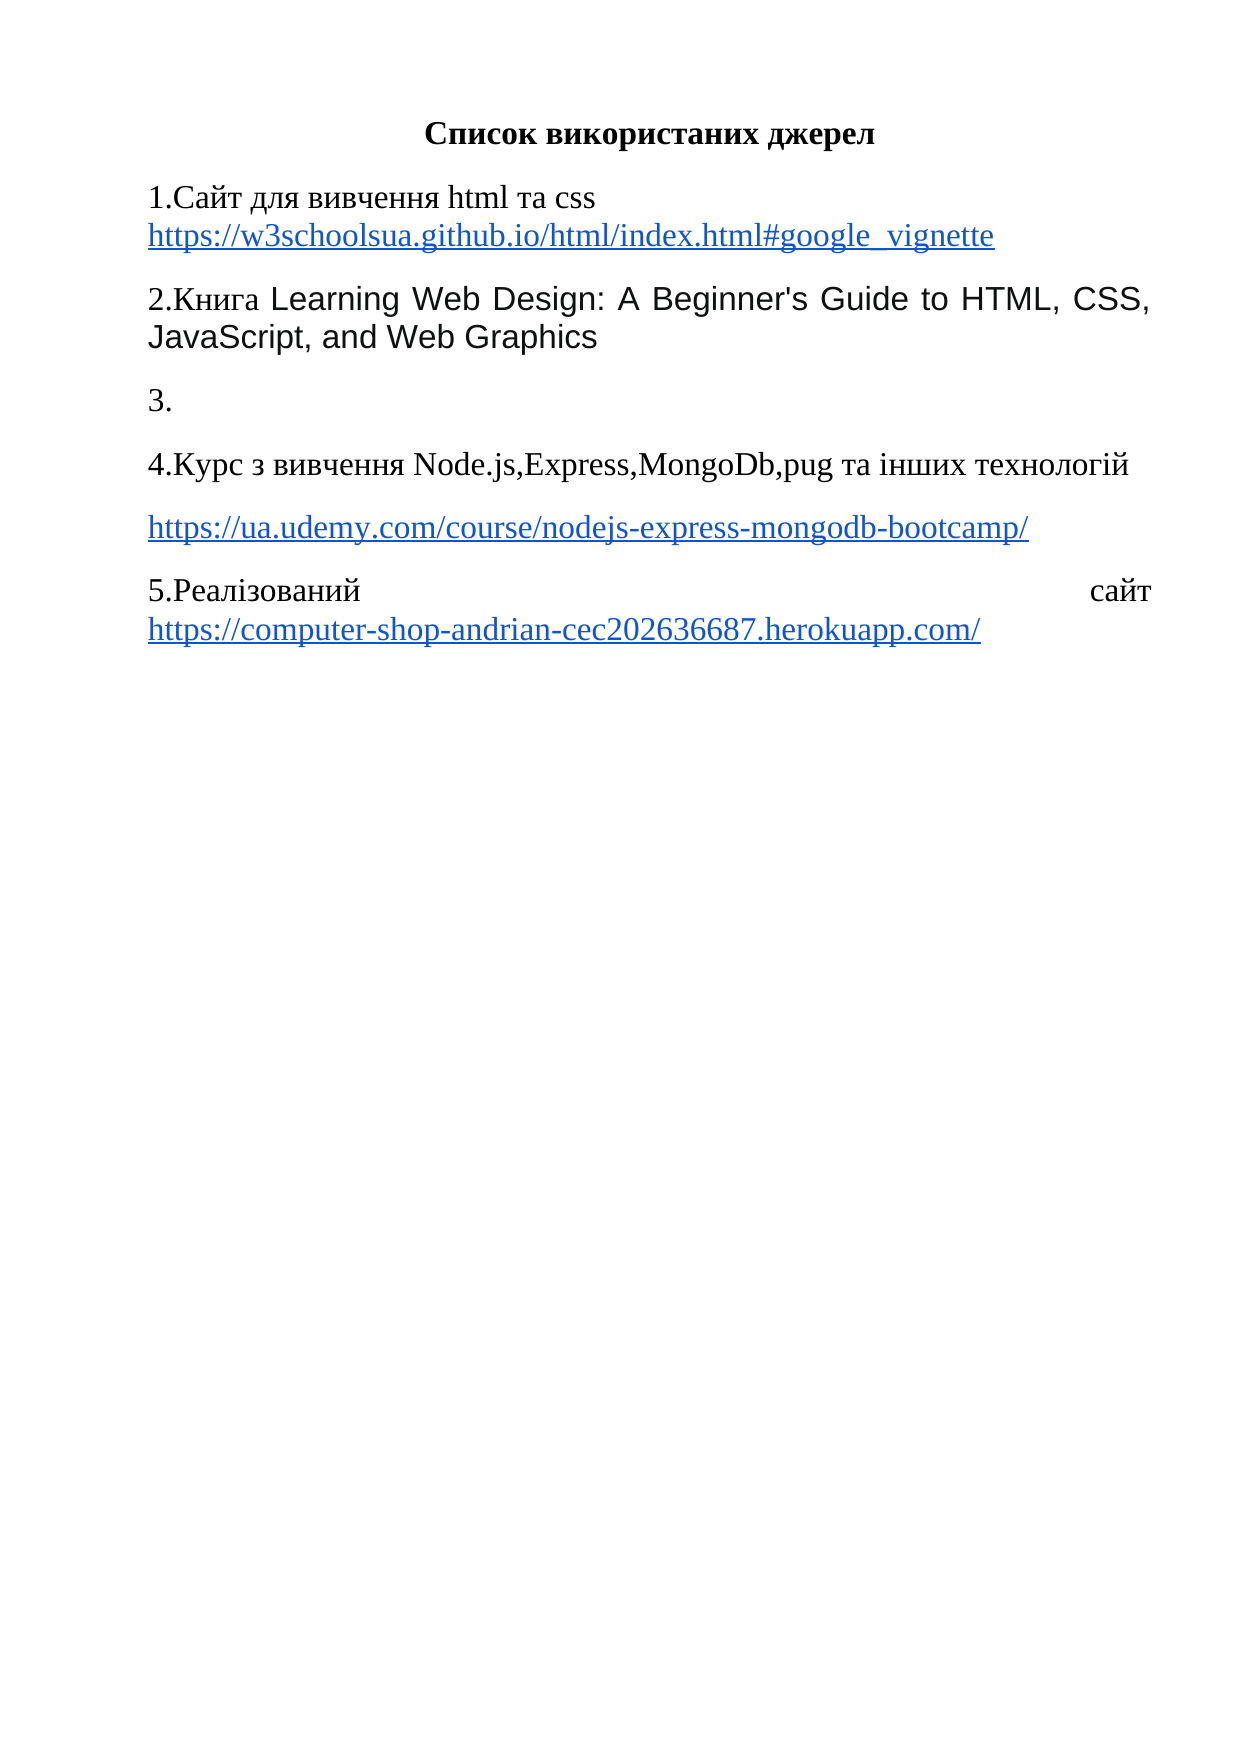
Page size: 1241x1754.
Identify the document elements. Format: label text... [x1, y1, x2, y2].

text 1.Сайт для вивчення html та css https://w3schoolsua.github.io/html/index.html#google_vignette [148, 177, 1152, 253]
text https://ua.udemy.com/course/nodejs-express-mongodb-bootcamp/ [148, 507, 1152, 546]
text 2.Книга Learning Web Design: A Beginner's Guide to HTML, CSS, JavaScript, and Web Graphics [148, 278, 1152, 356]
text 3. [148, 381, 1152, 419]
text 4.Курс з вивчення Node.js,Express,MongoDb,pug та інших технологій [148, 444, 1152, 482]
text 5.Реалізований сайт https://computer-shop-andrian-cec202636687.herokuapp.com/ [148, 571, 1152, 647]
text Список використаних джерел [148, 113, 1152, 152]
